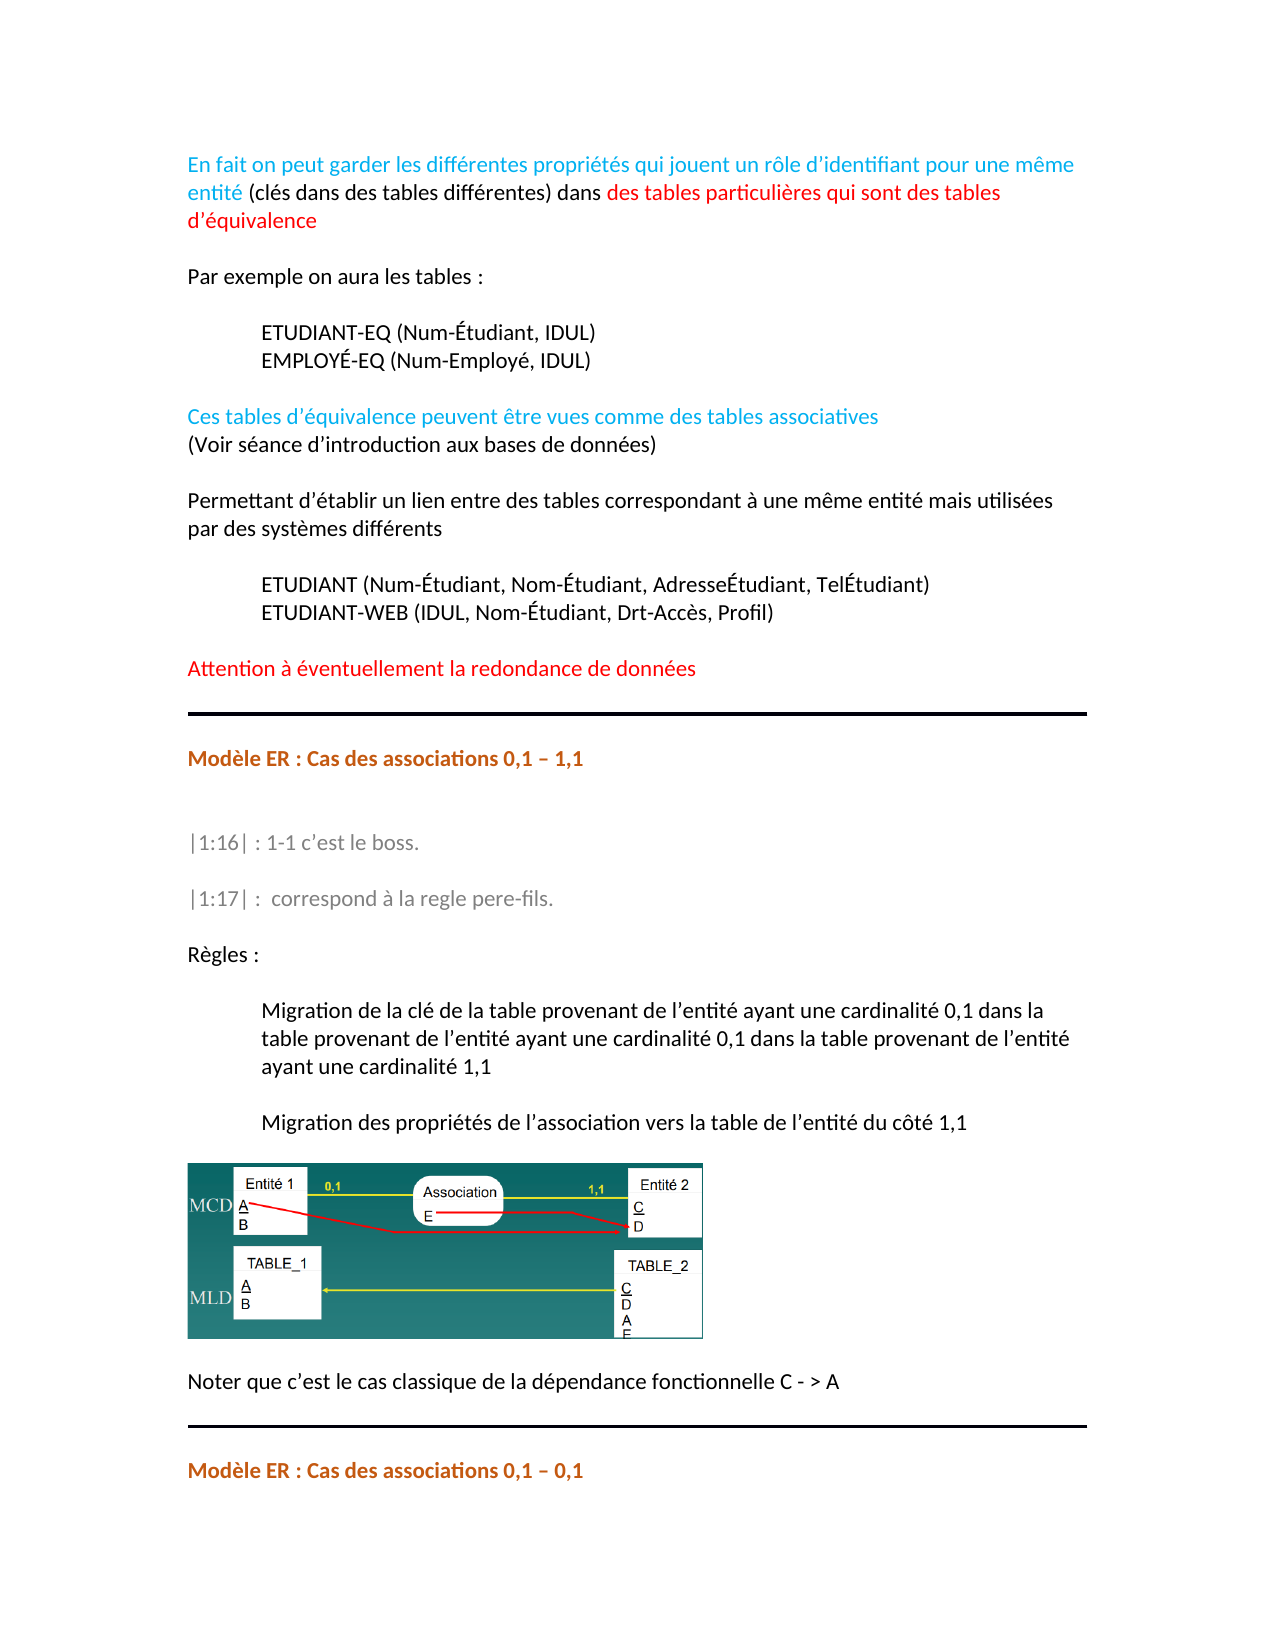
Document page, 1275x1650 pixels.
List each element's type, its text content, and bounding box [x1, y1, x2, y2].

text ETUDIANT (Num-Étudiant, Nom-Étudiant, AdresseÉtudiant, TelÉtudiant) [187, 570, 1087, 598]
text |1:16| : 1-1 c’est le boss. [187, 828, 1087, 856]
text EMPLOYÉ-EQ (Num-Employé, IDUL) [187, 346, 1087, 374]
text ETUDIANT-WEB (IDUL, Nom-Étudiant, Drt-Accès, Profil) [187, 598, 1087, 626]
text Migration de la clé de la table provenant de l’entité ayant une cardinalité 0,1 dans la table provenant de l’entité ayant une cardinalité 0,1 dans la table provenant de l’entité ayant une cardinalité 1,1 [261, 996, 1087, 1080]
text En fait on peut garder les différentes propriétés qui jouent un rôle d’identifiant pour une même entité (clés dans des tables différentes) dans des tables particulières qui sont des tables d’équivalence [187, 150, 1087, 234]
text Modèle ER : Cas des associations 0,1 – 1,1 [187, 744, 1087, 772]
text (Voir séance d’introduction aux bases de données) [187, 430, 1087, 458]
text Règles : [187, 940, 1087, 968]
text Migration des propriétés de l’association vers la table de l’entité du côté 1,1 [261, 1108, 1087, 1136]
text Par exemple on aura les tables : [187, 262, 1087, 290]
text ETUDIANT-EQ (Num-Étudiant, IDUL) [187, 318, 1087, 346]
text Noter que c’est le cas classique de la dépendance fonctionnelle C - > A [187, 1367, 1087, 1395]
text Modèle ER : Cas des associations 0,1 – 0,1 [187, 1456, 1087, 1484]
picture [187, 1163, 703, 1339]
text Attention à éventuellement la redondance de données [187, 654, 1087, 682]
text Ces tables d’équivalence peuvent être vues comme des tables associatives [187, 402, 1087, 430]
text Permettant d’établir un lien entre des tables correspondant à une même entité mais utilisées par des systèmes différents [187, 486, 1087, 542]
text |1:17| : correspond à la regle pere-fils. [187, 884, 1087, 912]
